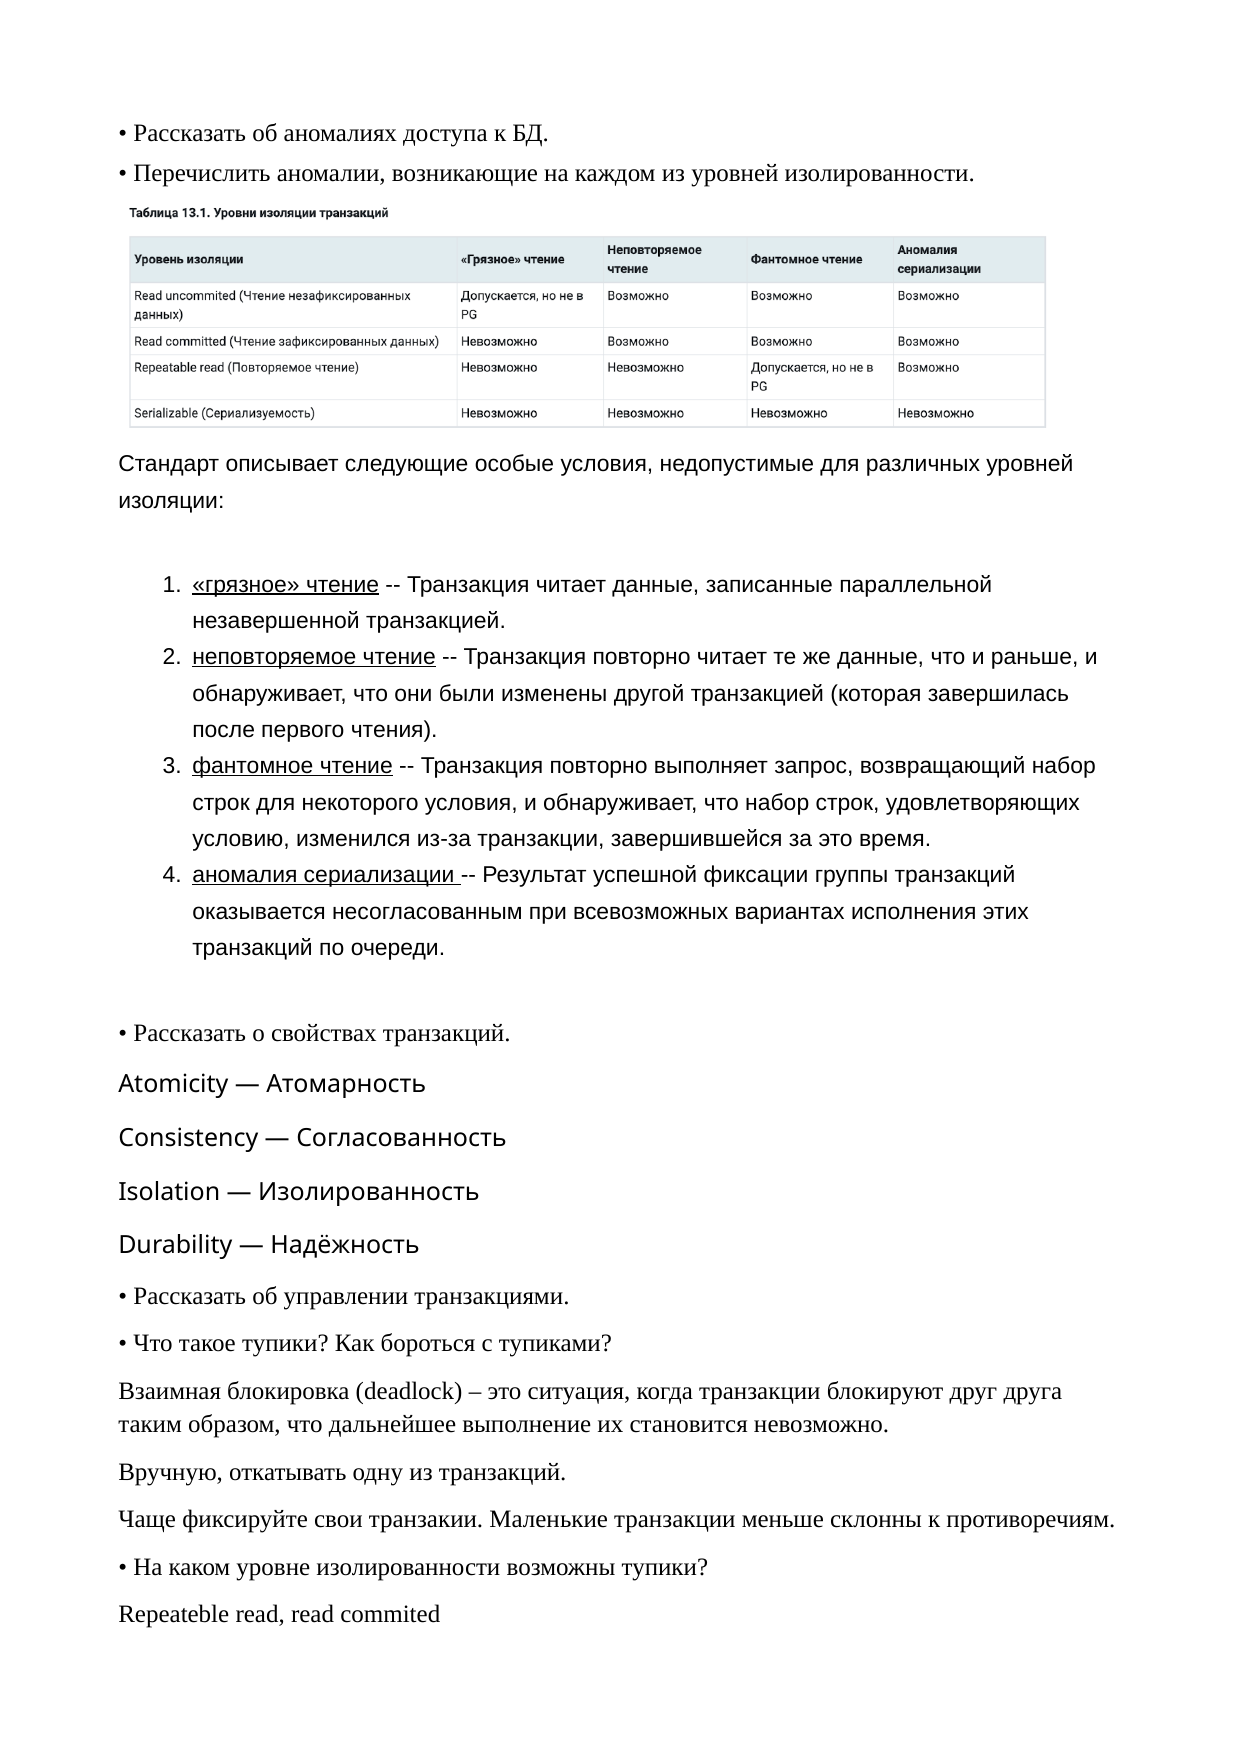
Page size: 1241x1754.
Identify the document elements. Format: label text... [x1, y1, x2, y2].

text • На каком уровне изолированности возможны тупики? [118, 1552, 1122, 1581]
text Вручную, откатывать одну из транзакций. [118, 1457, 1122, 1485]
picture [118, 197, 1059, 440]
text Isolation — Изолированность [118, 1173, 1122, 1207]
text Чаще фиксируйте свои транзакии. Маленькие транзакции меньше склонны к противоречиям. [118, 1504, 1122, 1533]
text Repeateble read, read commited [118, 1599, 1122, 1628]
text Consistency — Согласованность [118, 1119, 1122, 1153]
text • Что такое тупики? Как бороться с тупиками? [118, 1328, 1122, 1357]
text • Рассказать об аномалиях доступа к БД. [118, 118, 1122, 147]
text Atomicity — Атомарность [118, 1066, 1122, 1100]
text • Рассказать об управлении транзакциями. [118, 1281, 1122, 1309]
list «грязное» чтение -- Транзакция читает данные, записанные параллельной незавершенной транзакцией. [162, 571, 1122, 633]
text Взаимная блокировка (deadlock) – это ситуация, когда транзакции блокируют друг друга таким образом, что дальнейшее выполнение их становится невозможно. [118, 1376, 1122, 1438]
text • Рассказать о свойствах транзакций. [118, 1018, 1122, 1047]
text Стандарт описывает следующие особые условия, недопустимые для различных уровней изоляции: [118, 450, 1122, 513]
text • Перечислить аномалии, возникающие на каждом из уровней изолированности. [118, 158, 1122, 186]
text Durability — Надёжность [118, 1227, 1122, 1261]
list неповторяемое чтение -- Транзакция повторно читает те же данные, что и раньше, и обнаруживает, что они были изменены другой транзакцией (которая завершилась после первого чтения). [162, 643, 1122, 742]
list фантомное чтение -- Транзакция повторно выполняет запрос, возвращающий набор строк для некоторого условия, и обнаруживает, что набор строк, удовлетворяющих условию, изменился из-за транзакции, завершившейся за это время. [162, 752, 1122, 851]
list аномалия сериализации -- Результат успешной фиксации группы транзакций оказывается несогласованным при всевозможных вариантах исполнения этих транзакций по очереди. [162, 861, 1122, 961]
